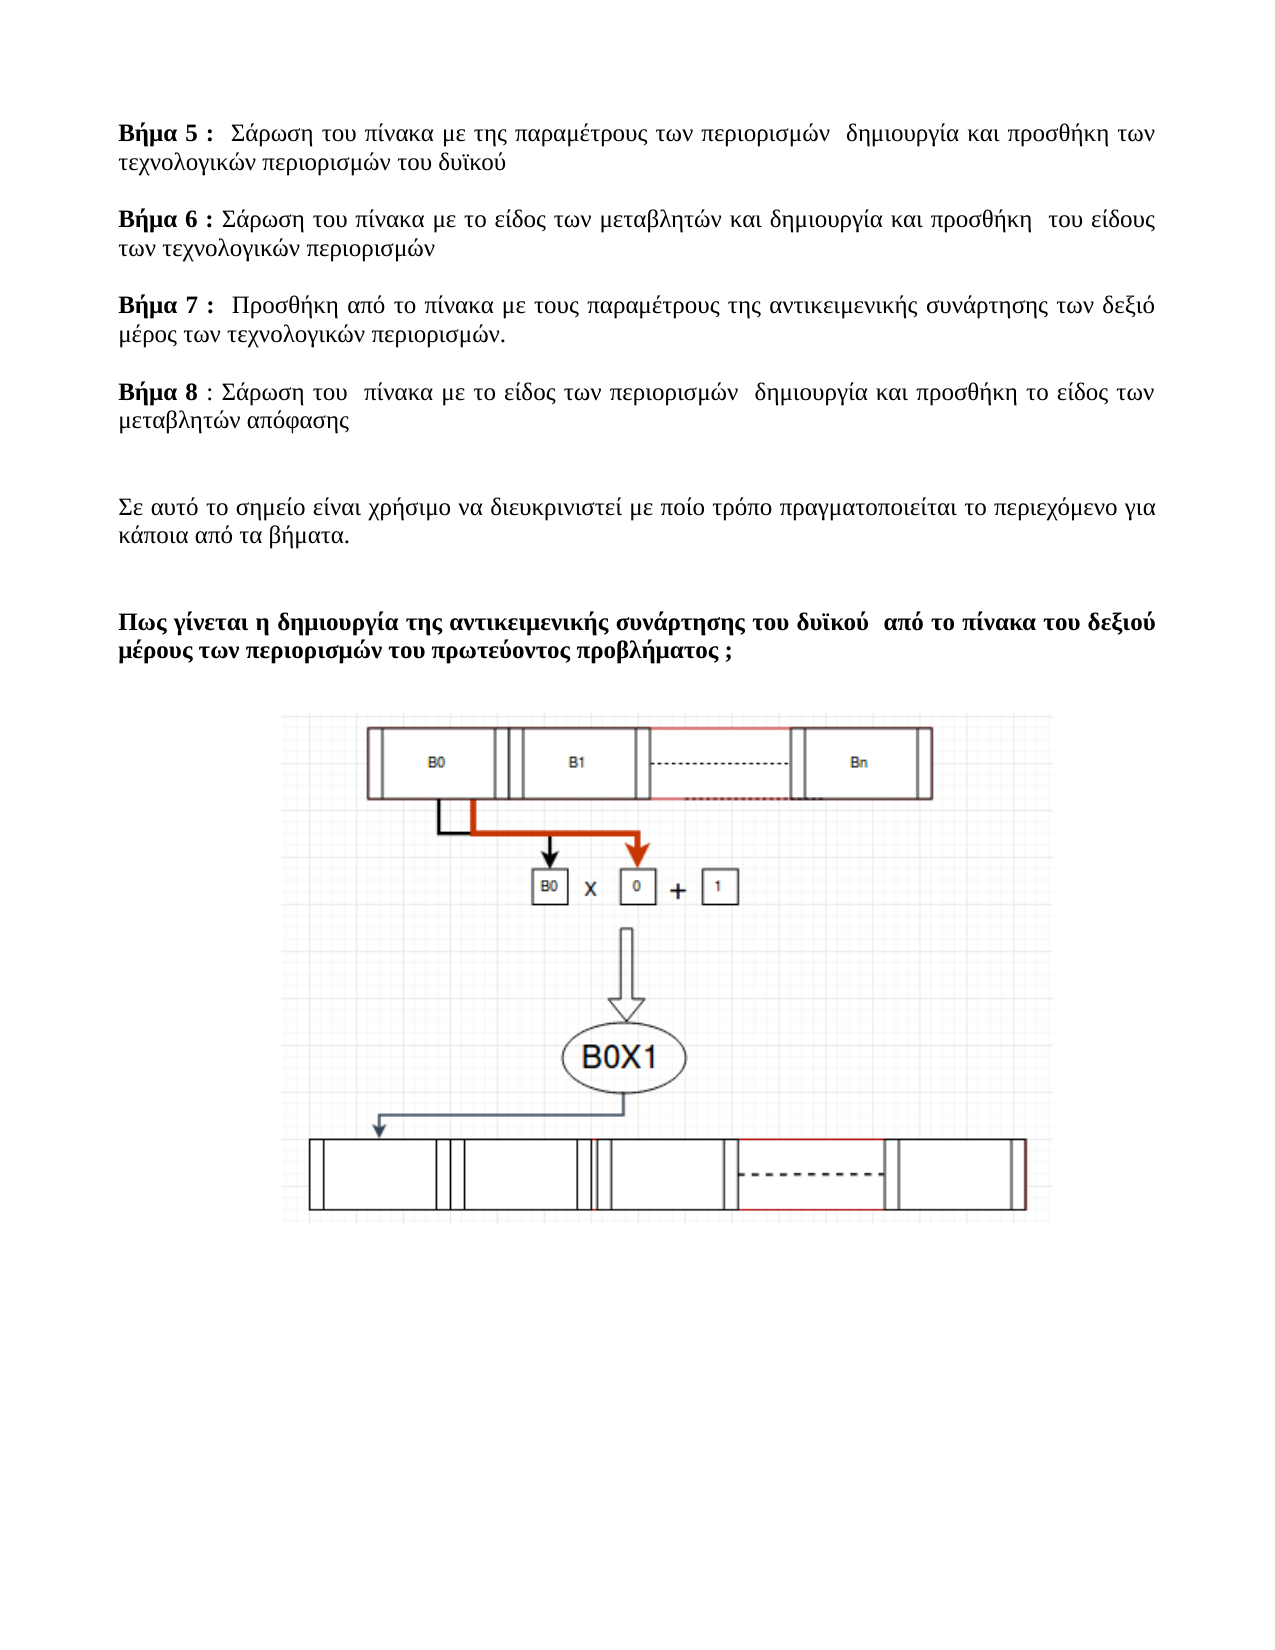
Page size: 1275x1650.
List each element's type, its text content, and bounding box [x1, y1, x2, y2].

text Βήμα 5 : Σάρωση του πίνακα με της παραμέτρους των περιορισμών δημιουργία και προσθήκη των τεχνολογικών περιορισμών του δυϊκού [118, 118, 1157, 176]
picture [281, 713, 1054, 1225]
text Πως γίνεται η δημιουργία της αντικειμενικής συνάρτησης του δυϊκού από το πίνακα του δεξιού μέρους των περιορισμών του πρωτεύοντος προβλήματος ; [118, 607, 1157, 664]
text Σε αυτό το σημείο είναι χρήσιμο να διευκρινιστεί με ποίο τρόπο πραγματοποιείται το περιεχόμενο για κάποια από τα βήματα. [118, 492, 1157, 549]
text Βήμα 6 : Σάρωση του πίνακα με το είδος των μεταβλητών και δημιουργία και προσθήκη του είδους των τεχνολογικών περιορισμών [118, 204, 1157, 262]
text Βήμα 8 : Σάρωση του πίνακα με το είδος των περιορισμών δημιουργία και προσθήκη το είδος των μεταβλητών απόφασης [118, 377, 1157, 434]
text Βήμα 7 : Προσθήκη από το πίνακα με τους παραμέτρους της αντικειμενικής συνάρτησης των δεξιό μέρος των τεχνολογικών περιορισμών. [118, 291, 1157, 348]
